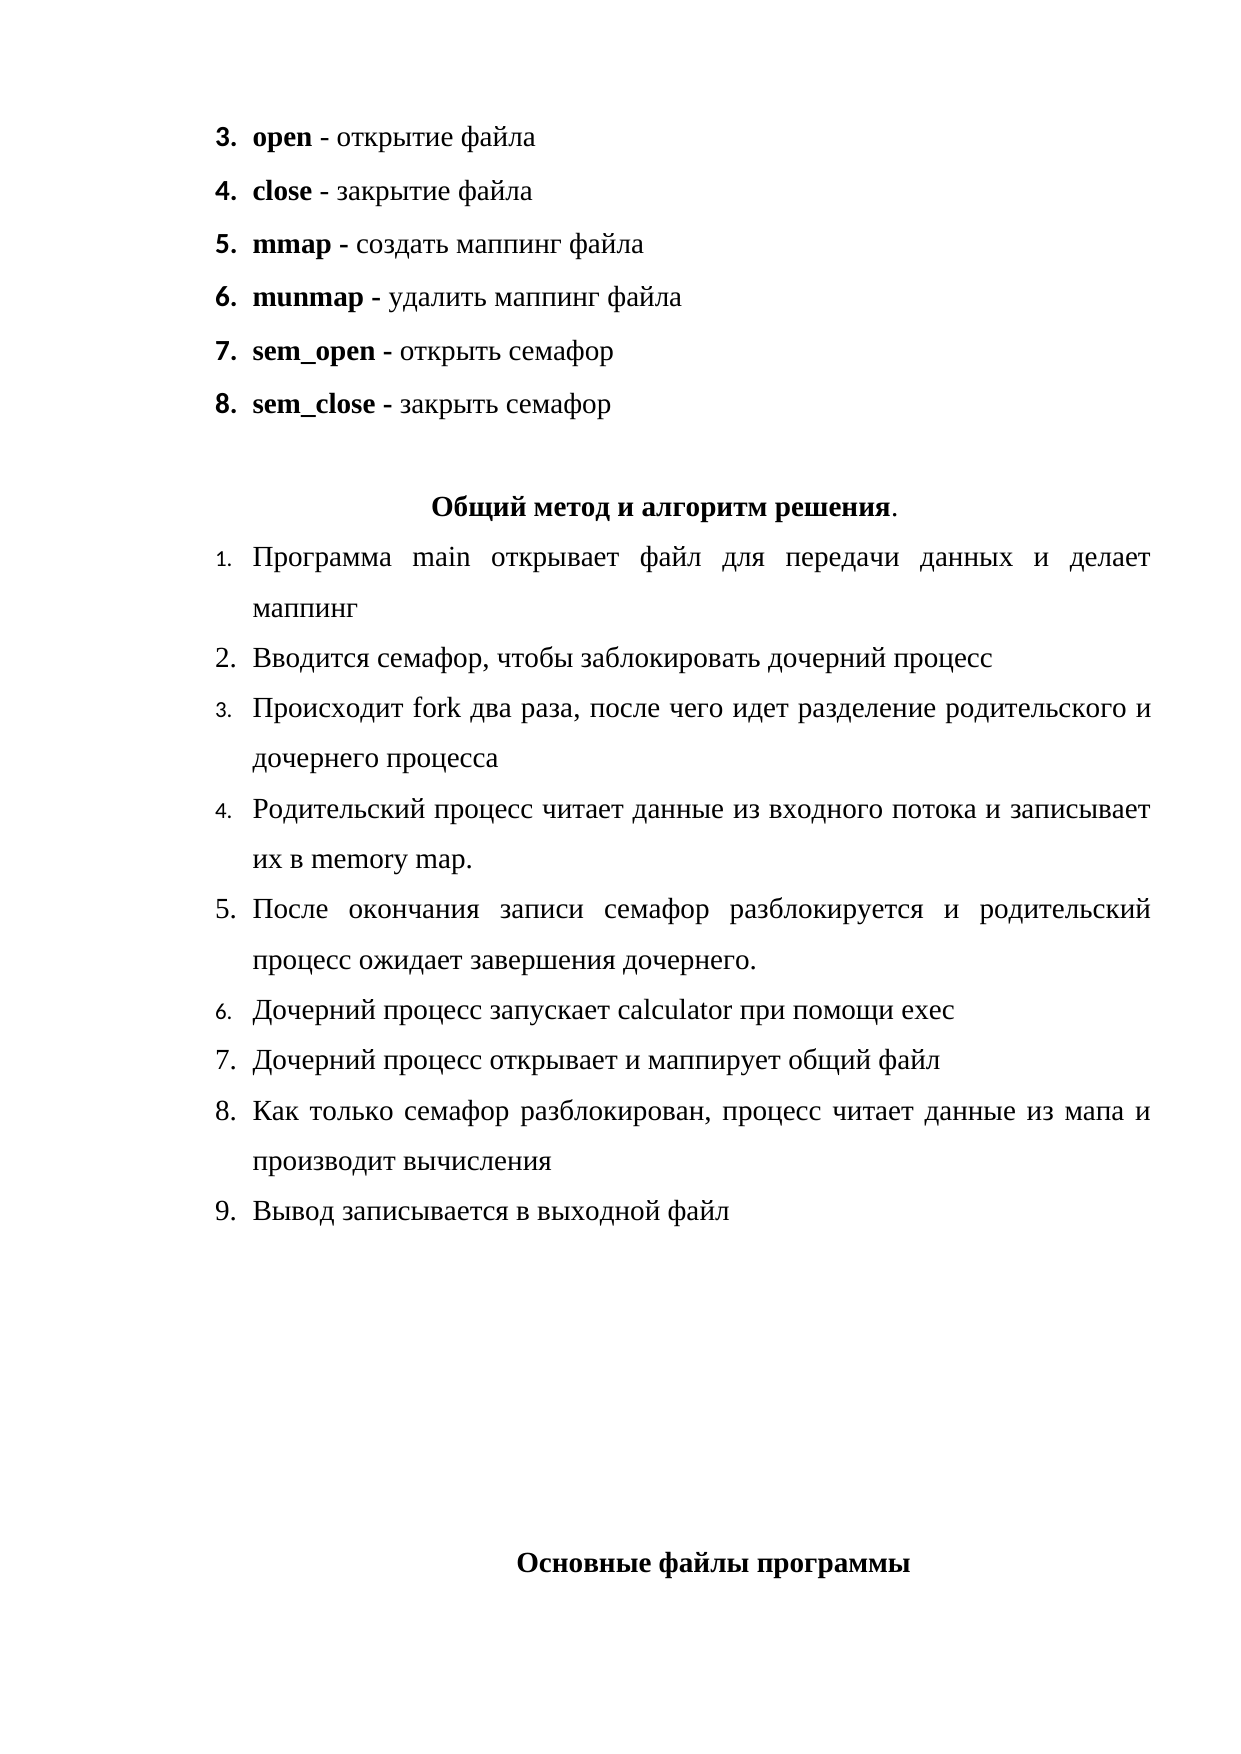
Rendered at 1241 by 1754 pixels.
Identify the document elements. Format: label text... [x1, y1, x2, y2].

list Вывод записывается в выходной файл [215, 1193, 1152, 1227]
list Вводится семафор, чтобы заблокировать дочерний процесс [215, 640, 1152, 673]
list Дочерний процесс открывает и маппирует общий файл [215, 1042, 1152, 1076]
list Основные файлы программы [275, 1546, 1152, 1579]
list sem_open - открыть семафор [215, 332, 1152, 367]
list munmap - удалить маппинг файла [215, 278, 1152, 314]
list Происходит fork два раза, после чего идет разделение родительского и дочернего процесса [215, 690, 1152, 774]
list open - открытие файла [215, 118, 1152, 154]
list Программа main открывает файл для передачи данных и делает маппинг [215, 539, 1152, 623]
list mmap - создать маппинг файла [215, 225, 1152, 261]
list Дочерний процесс запускает calculator при помощи exec [215, 992, 1152, 1026]
text Общий метод и алгоритм решения. [177, 489, 1152, 523]
list sem_close - закрыть семафор [215, 385, 1152, 421]
list После окончания записи семафор разблокируется и родительский процесс ожидает завершения дочернего. [215, 892, 1152, 975]
list сlose - закрытие файла [215, 172, 1152, 207]
list Как только семафор разблокирован, процесс читает данные из мапа и производит вычисления [215, 1093, 1152, 1177]
list Родительский процесс читает данные из входного потока и записывает их в memory map. [215, 791, 1152, 875]
